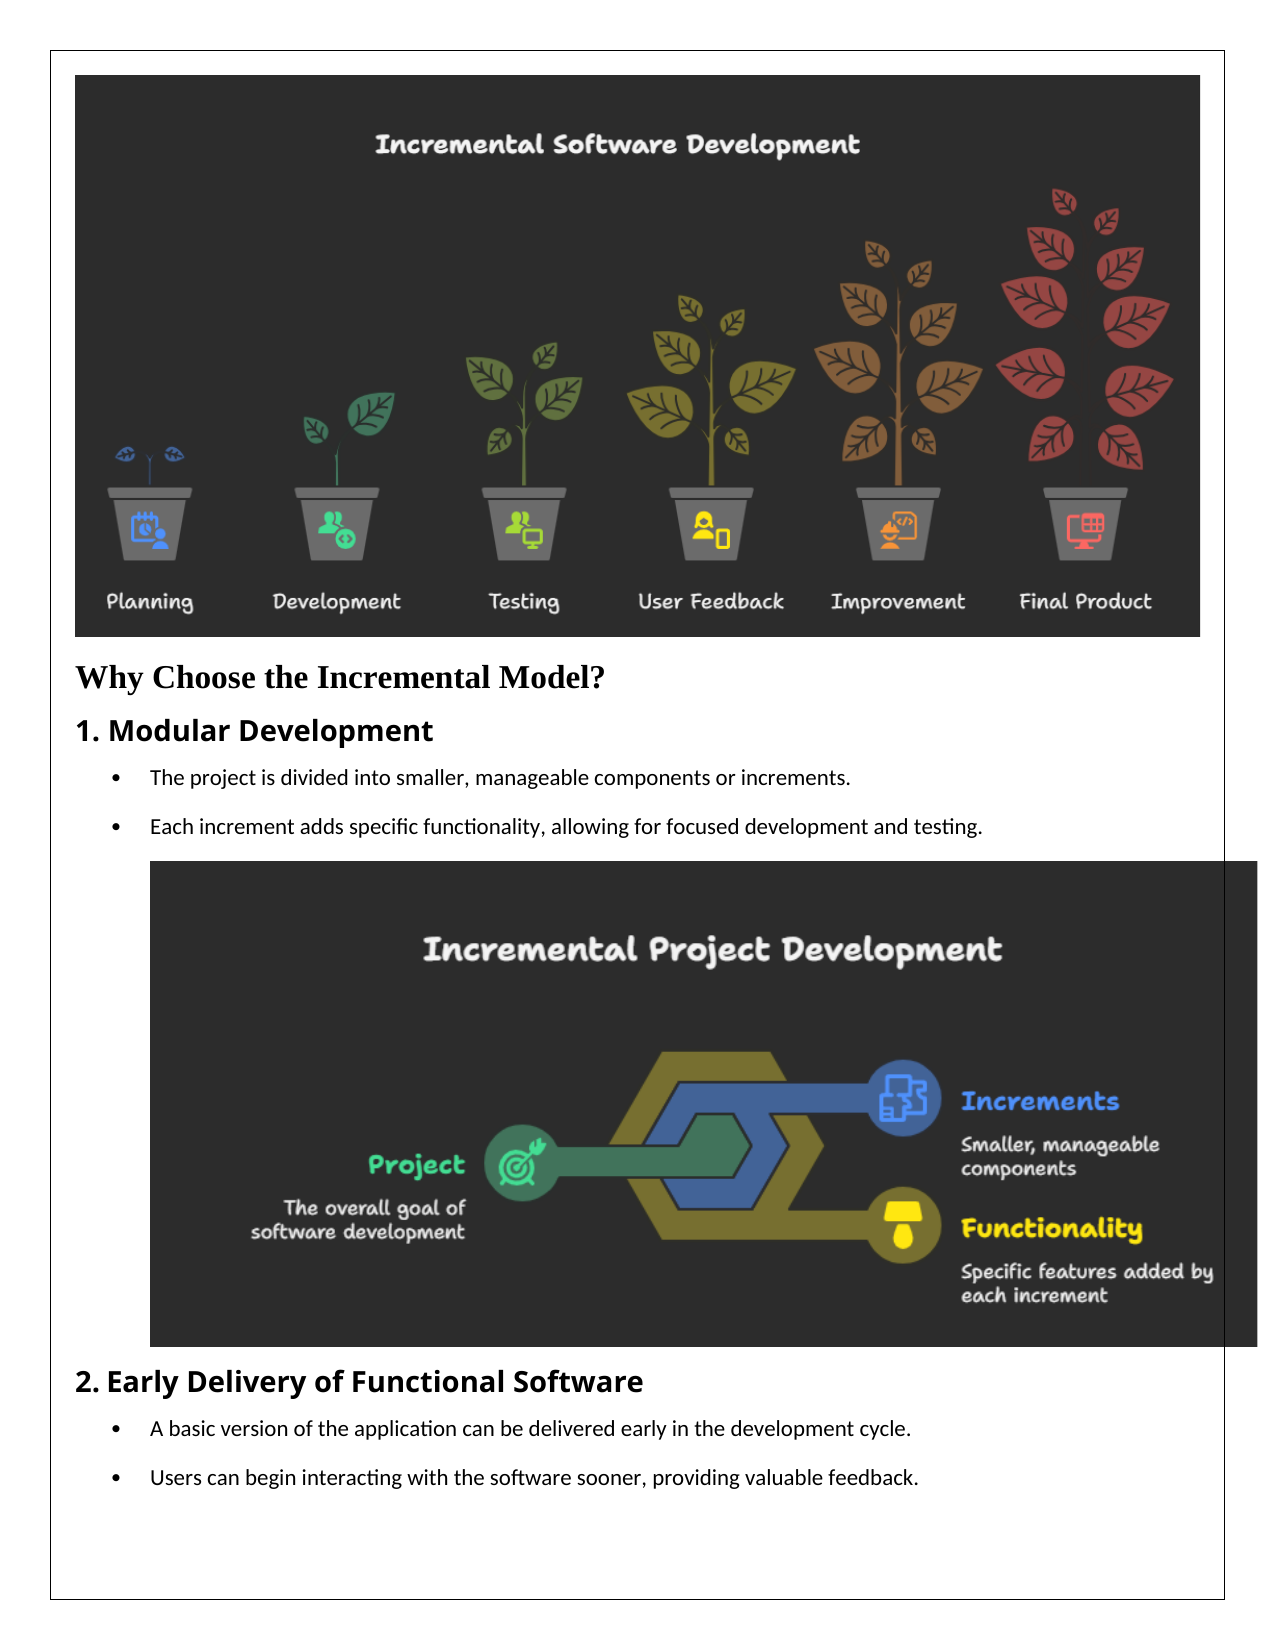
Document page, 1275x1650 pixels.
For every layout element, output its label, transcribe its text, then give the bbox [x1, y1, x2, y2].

subtitle 2. Early Delivery of Functional Software [75, 1362, 1200, 1401]
list The project is divided into smaller, manageable components or increments. [112, 763, 1200, 791]
list A basic version of the application can be delivered early in the development cycle. [112, 1414, 1200, 1442]
list Each increment adds specific functionality, allowing for focused development and testing. [112, 812, 1200, 840]
subtitle Why Choose the Incremental Model? [75, 658, 1200, 696]
list Users can begin interacting with the software sooner, providing valuable feedback. [112, 1463, 1200, 1491]
subtitle 1. Modular Development [75, 711, 1200, 750]
